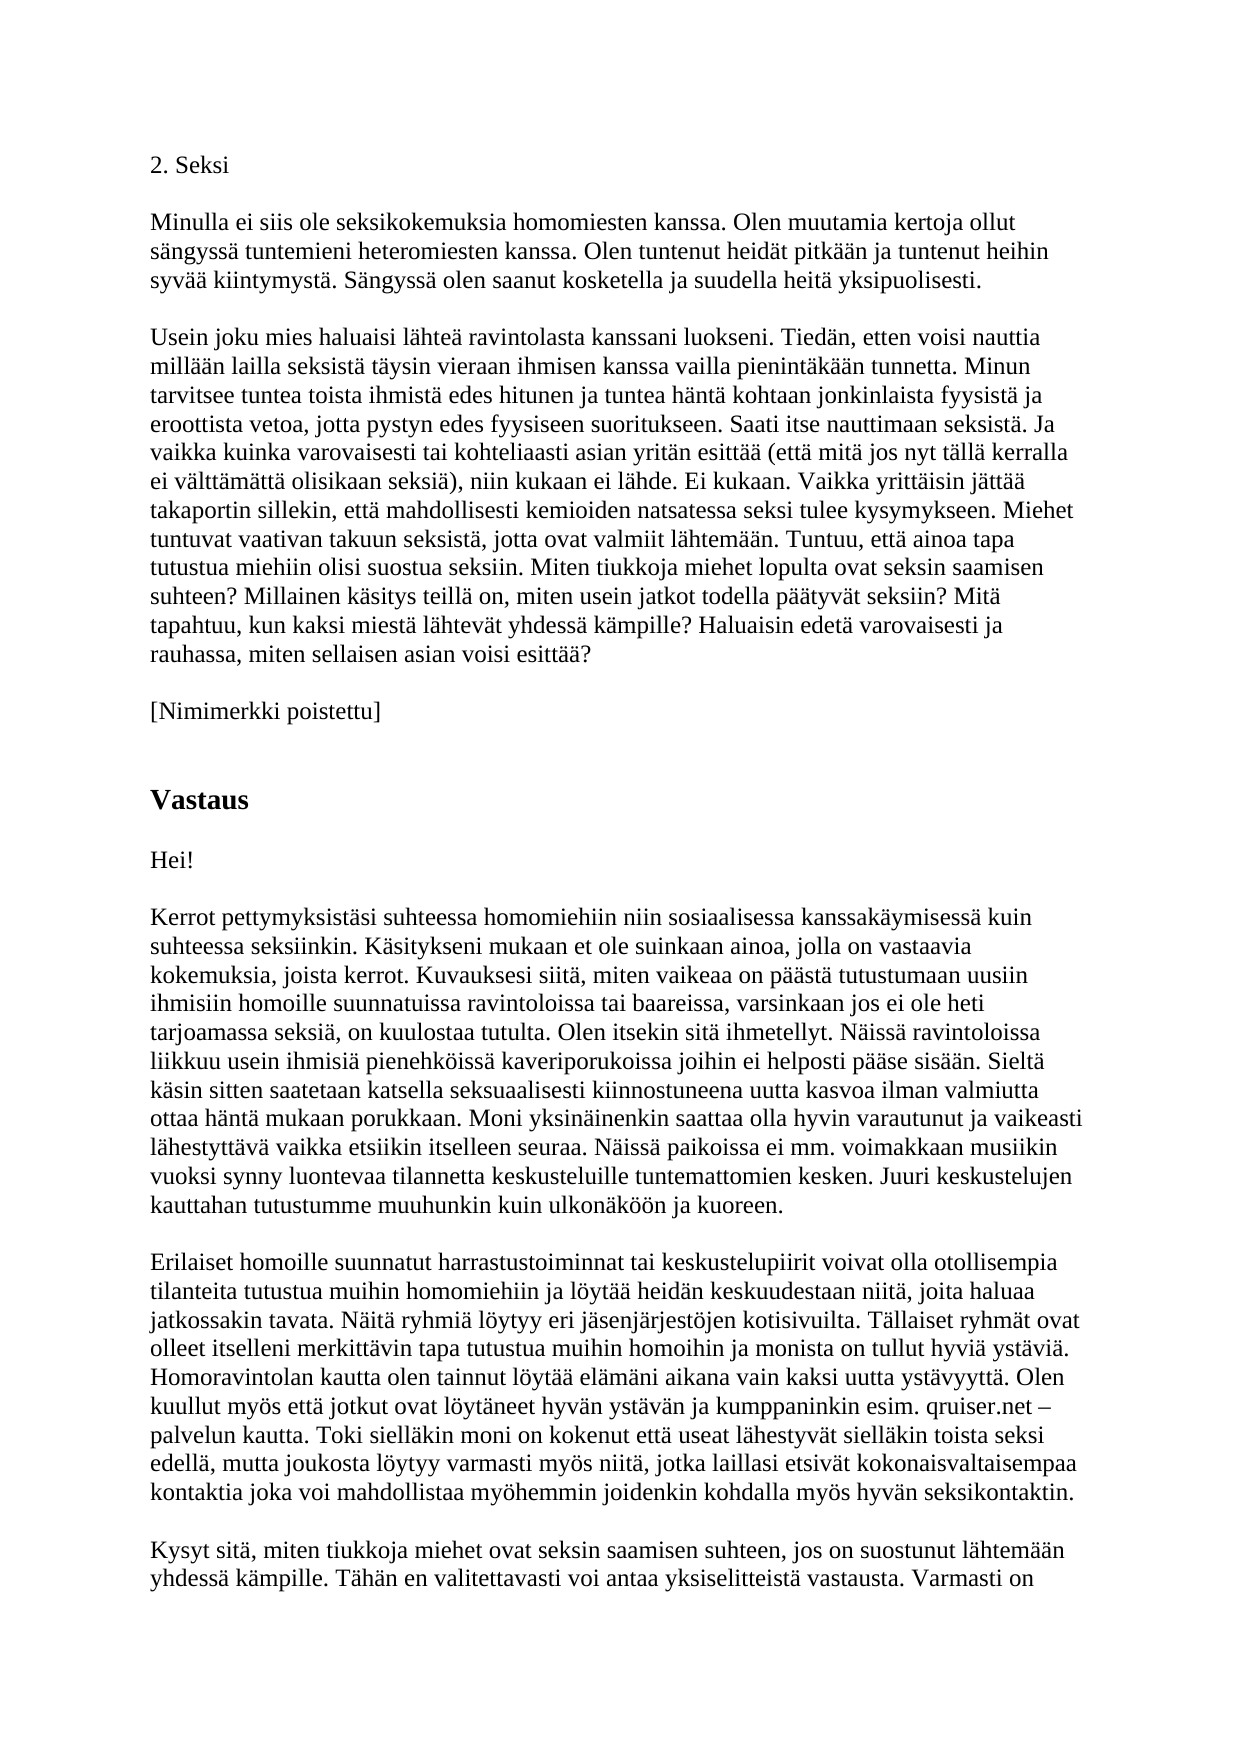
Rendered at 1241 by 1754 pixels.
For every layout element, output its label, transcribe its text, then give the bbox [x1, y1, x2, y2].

text 2. Seksi Minulla ei siis ole seksikokemuksia homomiesten kanssa. Olen muutamia kertoja ollut sängyssä tuntemieni heteromiesten kanssa. Olen tuntenut heidät pitkään ja tuntenut heihin syvää kiintymystä. Sängyssä olen saanut kosketella ja suudella heitä yksipuolisesti. Usein joku mies haluaisi lähteä ravintolasta kanssani luokseni. Tiedän, etten voisi nauttia millään lailla seksistä täysin vieraan ihmisen kanssa vailla pienintäkään tunnetta. Minun tarvitsee tuntea toista ihmistä edes hitunen ja tuntea häntä kohtaan jonkinlaista fyysistä ja eroottista vetoa, jotta pystyn edes fyysiseen suoritukseen. Saati itse nauttimaan seksistä. Ja vaikka kuinka varovaisesti tai kohteliaasti asian yritän esittää (että mitä jos nyt tällä kerralla ei välttämättä olisikaan seksiä), niin kukaan ei lähde. Ei kukaan. Vaikka yrittäisin jättää takaportin sillekin, että mahdollisesti kemioiden natsatessa seksi tulee kysymykseen. Miehet tuntuvat vaativan takuun seksistä, jotta ovat valmiit lähtemään. Tuntuu, että ainoa tapa tutustua miehiin olisi suostua seksiin. Miten tiukkoja miehet lopulta ovat seksin saamisen suhteen? Millainen käsitys teillä on, miten usein jatkot todella päätyvät seksiin? Mitä tapahtuu, kun kaksi miestä lähtevät yhdessä kämpille? Haluaisin edetä varovaisesti ja rauhassa, miten sellaisen asian voisi esittää? [150, 150, 1090, 667]
text Hei! Kerrot pettymyksistäsi suhteessa homomiehiin niin sosiaalisessa kanssakäymisessä kuin suhteessa seksiinkin. Käsitykseni mukaan et ole suinkaan ainoa, jolla on vastaavia kokemuksia, joista kerrot. Kuvauksesi siitä, miten vaikeaa on päästä tutustumaan uusiin ihmisiin homoille suunnatuissa ravintoloissa tai baareissa, varsinkaan jos ei ole heti tarjoamassa seksiä, on kuulostaa tutulta. Olen itsekin sitä ihmetellyt. Näissä ravintoloissa liikkuu usein ihmisiä pienehköissä kaveriporukoissa joihin ei helposti pääse sisään. Sieltä käsin sitten saatetaan katsella seksuaalisesti kiinnostuneena uutta kasvoa ilman valmiutta ottaa häntä mukaan porukkaan. Moni yksinäinenkin saattaa olla hyvin varautunut ja vaikeasti lähestyttävä vaikka etsiikin itselleen seuraa. Näissä paikoissa ei mm. voimakkaan musiikin vuoksi synny luontevaa tilannetta keskusteluille tuntemattomien kesken. Juuri keskustelujen kauttahan tutustumme muuhunkin kuin ulkonäköön ja kuoreen. Erilaiset homoille suunnatut harrastustoiminnat tai keskustelupiirit voivat olla otollisempia tilanteita tutustua muihin homomiehiin ja löytää heidän keskuudestaan niitä, joita haluaa jatkossakin tavata. Näitä ryhmiä löytyy eri jäsenjärjestöjen kotisivuilta. Tällaiset ryhmät ovat olleet itselleni merkittävin tapa tutustua muihin homoihin ja monista on tullut hyviä ystäviä. Homoravintolan kautta olen tainnut löytää elämäni aikana vain kaksi uutta ystävyyttä. Olen kuullut myös että jotkut ovat löytäneet hyvän ystävän ja kumppaninkin esim. qruiser.net –palvelun kautta. Toki sielläkin moni on kokenut että useat lähestyvät sielläkin toista seksi edellä, mutta joukosta löytyy varmasti myös niitä, jotka laillasi etsivät kokonaisvaltaisempaa kontaktia joka voi mahdollistaa myöhemmin joidenkin kohdalla myös hyvän seksikontaktin. Kysyt sitä, miten tiukkoja miehet ovat seksin saamisen suhteen, jos on suostunut lähtemään yhdessä kämpille. Tähän en valitettavasti voi antaa yksiselitteistä vastausta. Varmasti on [150, 845, 1090, 1592]
text Vastaus [150, 782, 1090, 816]
text [Nimimerkki poistettu] [150, 696, 1090, 725]
